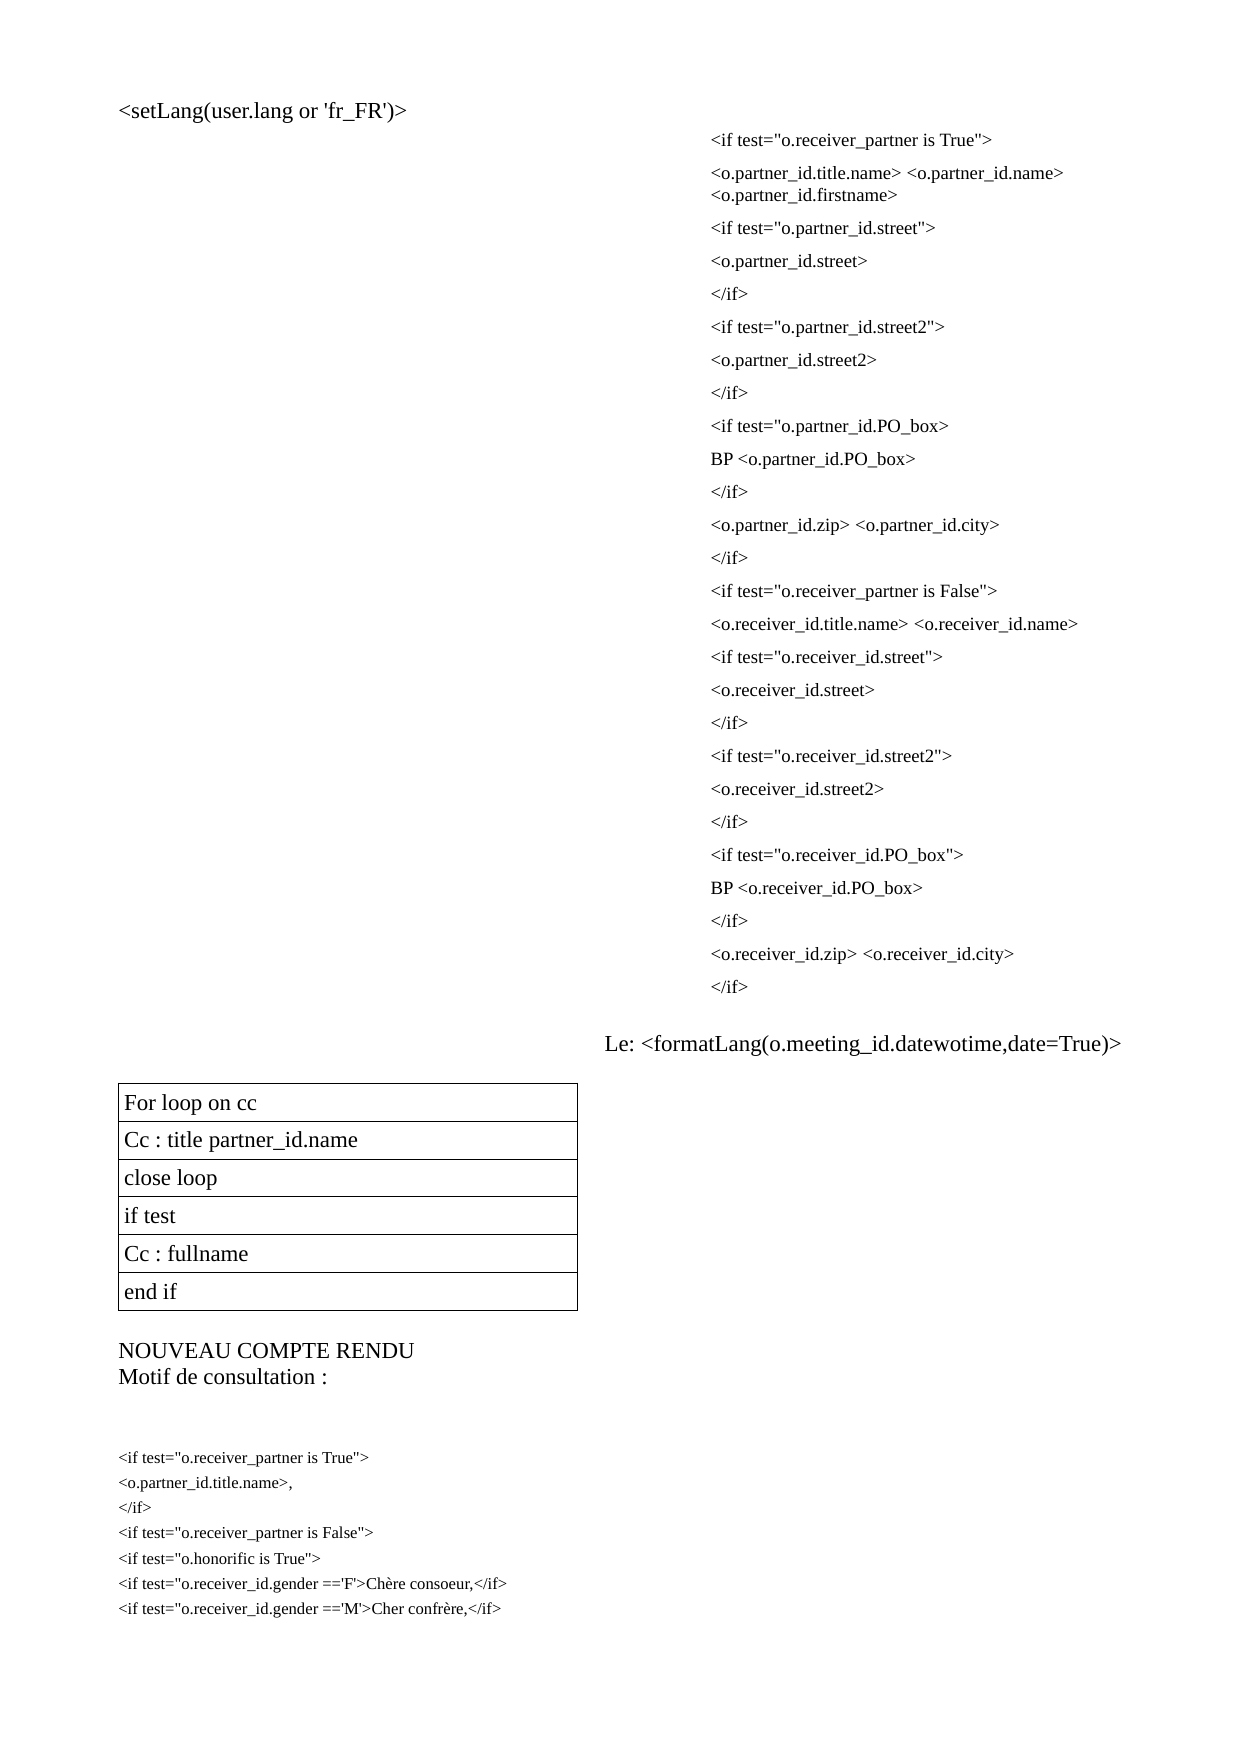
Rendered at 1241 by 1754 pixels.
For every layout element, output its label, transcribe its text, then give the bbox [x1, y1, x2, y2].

table_cell <o.receiver_id.street> [705, 674, 1122, 706]
text NOUVEAU COMPTE RENDU [118, 1337, 1122, 1363]
table_cell </if> [705, 905, 1122, 938]
table_cell <o.receiver_id.zip> <o.receiver_id.city> [705, 938, 1122, 971]
table_cell </if> [705, 971, 1122, 1004]
text <setLang(user.lang or 'fr_FR')> [118, 97, 1122, 123]
table_cell Cc : fullname [119, 1235, 577, 1272]
table_cell BP <o.partner_id.PO_box> [705, 442, 1122, 475]
text Motif de consultation : [118, 1363, 1122, 1389]
table_cell <o.receiver_id.title.name> <o.receiver_id.name> [705, 608, 1122, 640]
text <if test="o.receiver_id.gender =='F'>Chère consoeur,</if> [118, 1573, 1122, 1593]
table_cell <o.partner_id.street2> [705, 343, 1122, 376]
table_cell close loop [119, 1160, 577, 1196]
table_cell </if> [705, 806, 1122, 838]
table_cell </if> [705, 475, 1122, 508]
table_cell <if test="o.partner_id.street"> [705, 211, 1122, 244]
table_cell <if test="o.partner_id.PO_box> [705, 409, 1122, 442]
table_cell <if test="o.receiver_id.street2"> [705, 740, 1122, 772]
table_cell <if test="o.partner_id.street2"> [705, 310, 1122, 343]
table_cell <if test="o.receiver_id.street"> [705, 640, 1122, 673]
table_cell BP <o.receiver_id.PO_box> [705, 872, 1122, 904]
table_cell if test [119, 1197, 577, 1234]
table_cell <if test="o.receiver_partner is False"> [705, 574, 1122, 607]
text <if test="o.receiver_partner is True"> [118, 1448, 1122, 1467]
table_cell <o.partner_id.zip> <o.partner_id.city> [705, 508, 1122, 541]
text </if> [118, 1498, 1122, 1517]
table_cell end if [119, 1273, 577, 1310]
table_cell <o.receiver_id.street2> [705, 773, 1122, 806]
table_cell </if> [705, 376, 1122, 409]
table_header For loop on cc [119, 1084, 577, 1121]
table_cell Cc : title partner_id.name [119, 1122, 577, 1158]
text <if test="o.receiver_id.gender =='M'>Cher confrère,</if> [118, 1599, 1122, 1618]
table_cell <o.partner_id.street> [705, 244, 1122, 277]
text <if test="o.receiver_partner is False"> [118, 1523, 1122, 1542]
table_cell <o.partner_id.title.name> <o.partner_id.name> <o.partner_id.firstname> [705, 157, 1122, 211]
table_cell </if> [705, 706, 1122, 739]
table_cell </if> [705, 541, 1122, 574]
text Le: <formatLang(o.meeting_id.datewotime,date=True)> [118, 1030, 1122, 1056]
text <o.partner_id.title.name>, [118, 1473, 1122, 1492]
table_header <if test="o.receiver_partner is True"> [705, 124, 1122, 157]
table_cell <if test="o.receiver_id.PO_box"> [705, 839, 1122, 872]
text <if test="o.honorific is True"> [118, 1548, 1122, 1568]
table_cell </if> [705, 277, 1122, 310]
